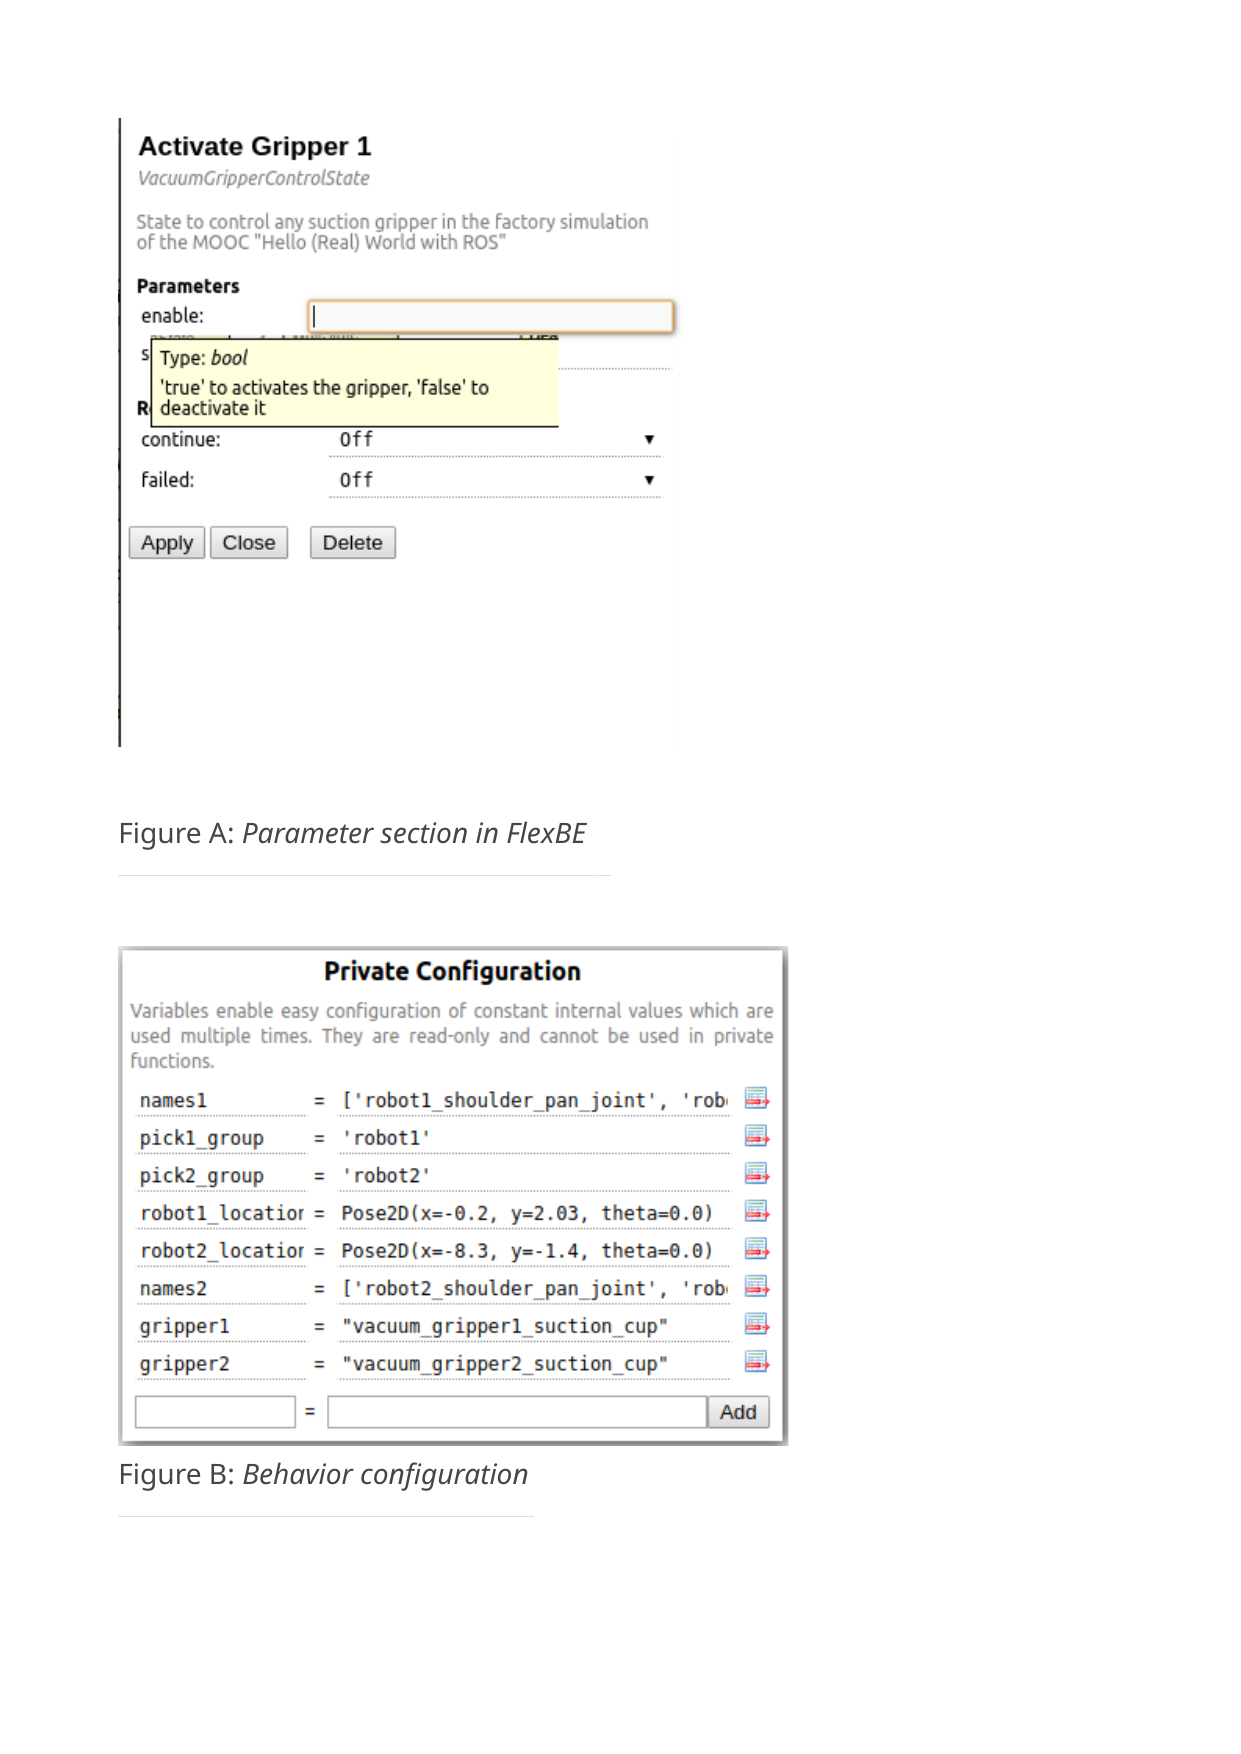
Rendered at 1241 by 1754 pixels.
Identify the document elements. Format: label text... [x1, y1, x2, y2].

picture [118, 946, 789, 1446]
picture [118, 118, 681, 747]
text Figure A: Parameter section in FlexBE [118, 813, 1122, 875]
text Figure B: Behavior configuration [118, 947, 1122, 1516]
